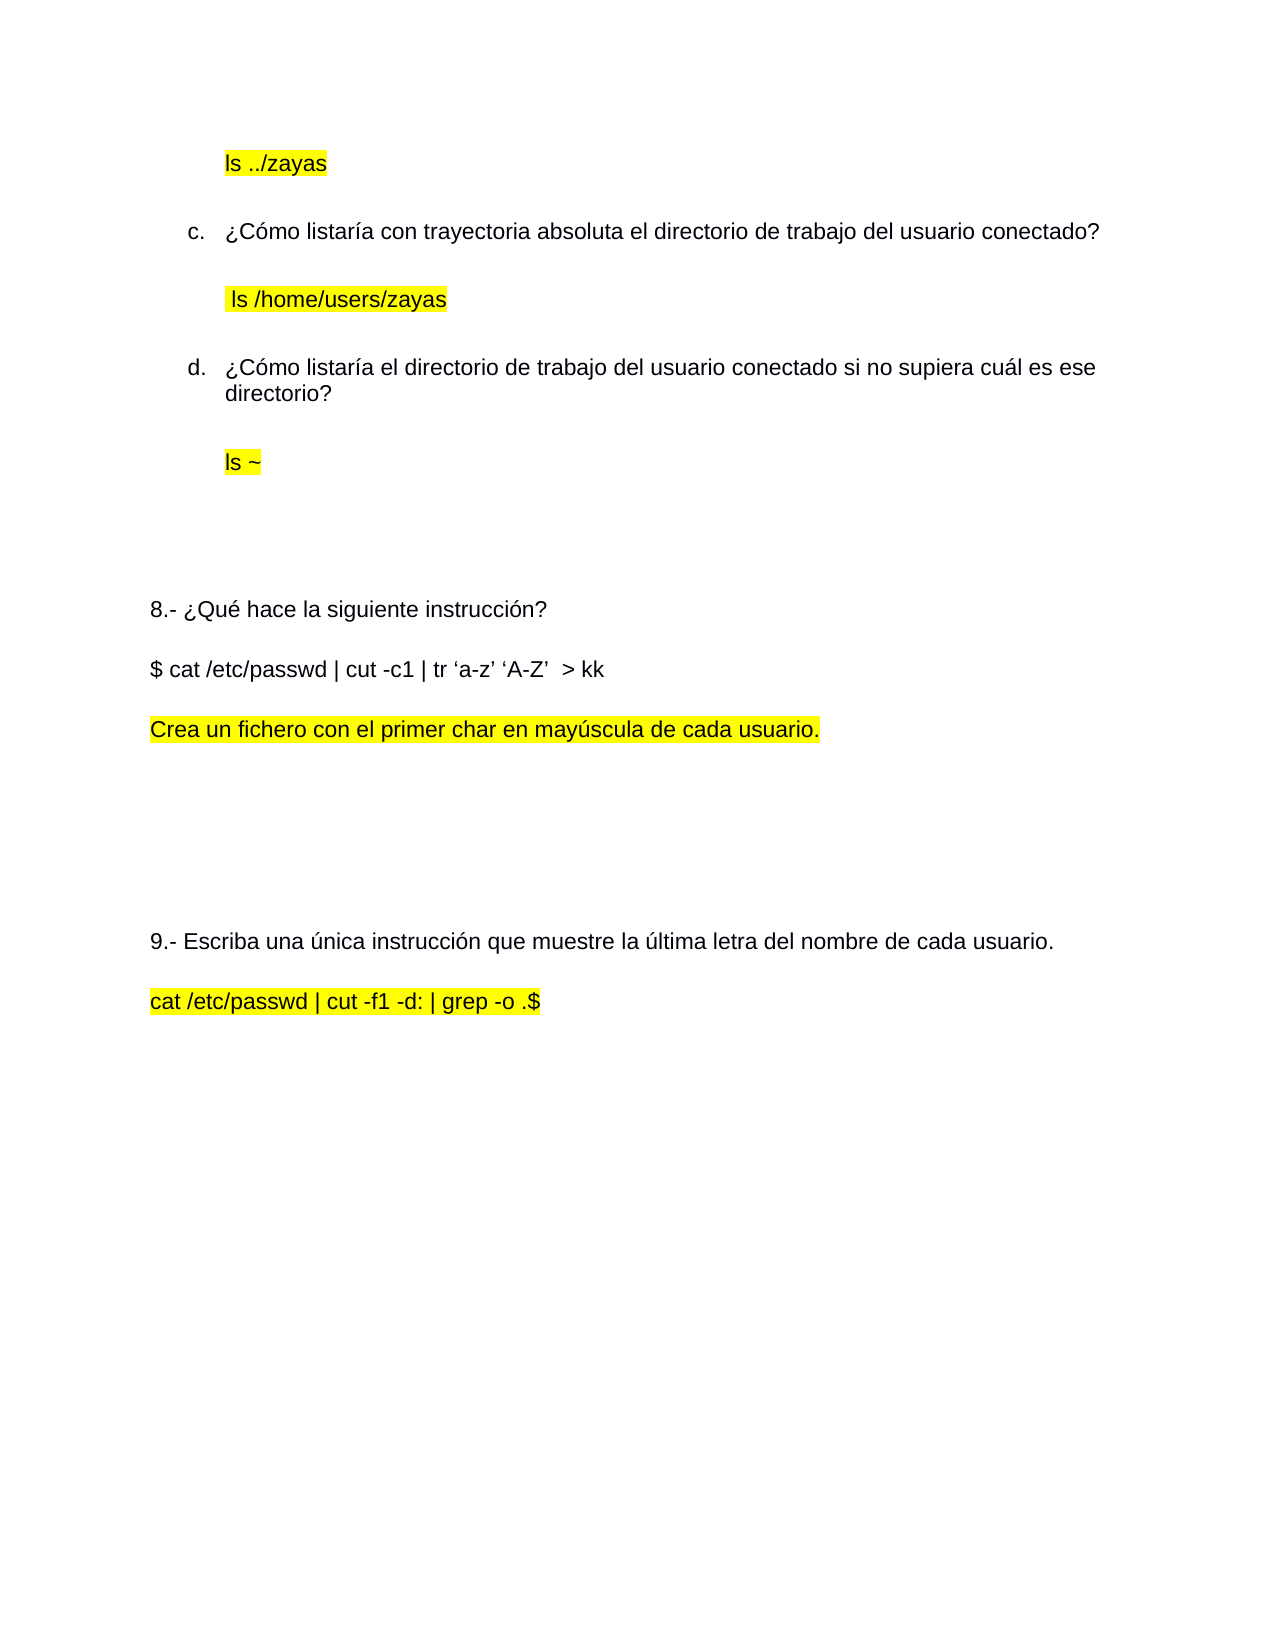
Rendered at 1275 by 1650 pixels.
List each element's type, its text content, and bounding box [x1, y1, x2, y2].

text 9.- Escriba una única instrucción que muestre la última letra del nombre de cada usuario. [150, 928, 1125, 954]
text ls /home/users/zayas [225, 286, 1125, 312]
text ls ~ [225, 448, 1125, 475]
list ¿Cómo listaría el directorio de trabajo del usuario conectado si no supiera cuál es ese directorio? [187, 354, 1125, 407]
text 8.- ¿Qué hace la siguiente instrucción? [150, 596, 1125, 622]
text ls ../zayas [150, 150, 1125, 176]
text Crea un fichero con el primer char en mayúscula de cada usuario. [150, 716, 1125, 743]
text cat /etc/passwd | cut -f1 -d: | grep -o .$ [150, 988, 1125, 1015]
text $ cat /etc/passwd | cut -c1 | tr ‘a-z’ ‘A-Z’ > kk [150, 656, 1125, 682]
list ¿Cómo listaría con trayectoria absoluta el directorio de trabajo del usuario conectado? [187, 218, 1125, 244]
